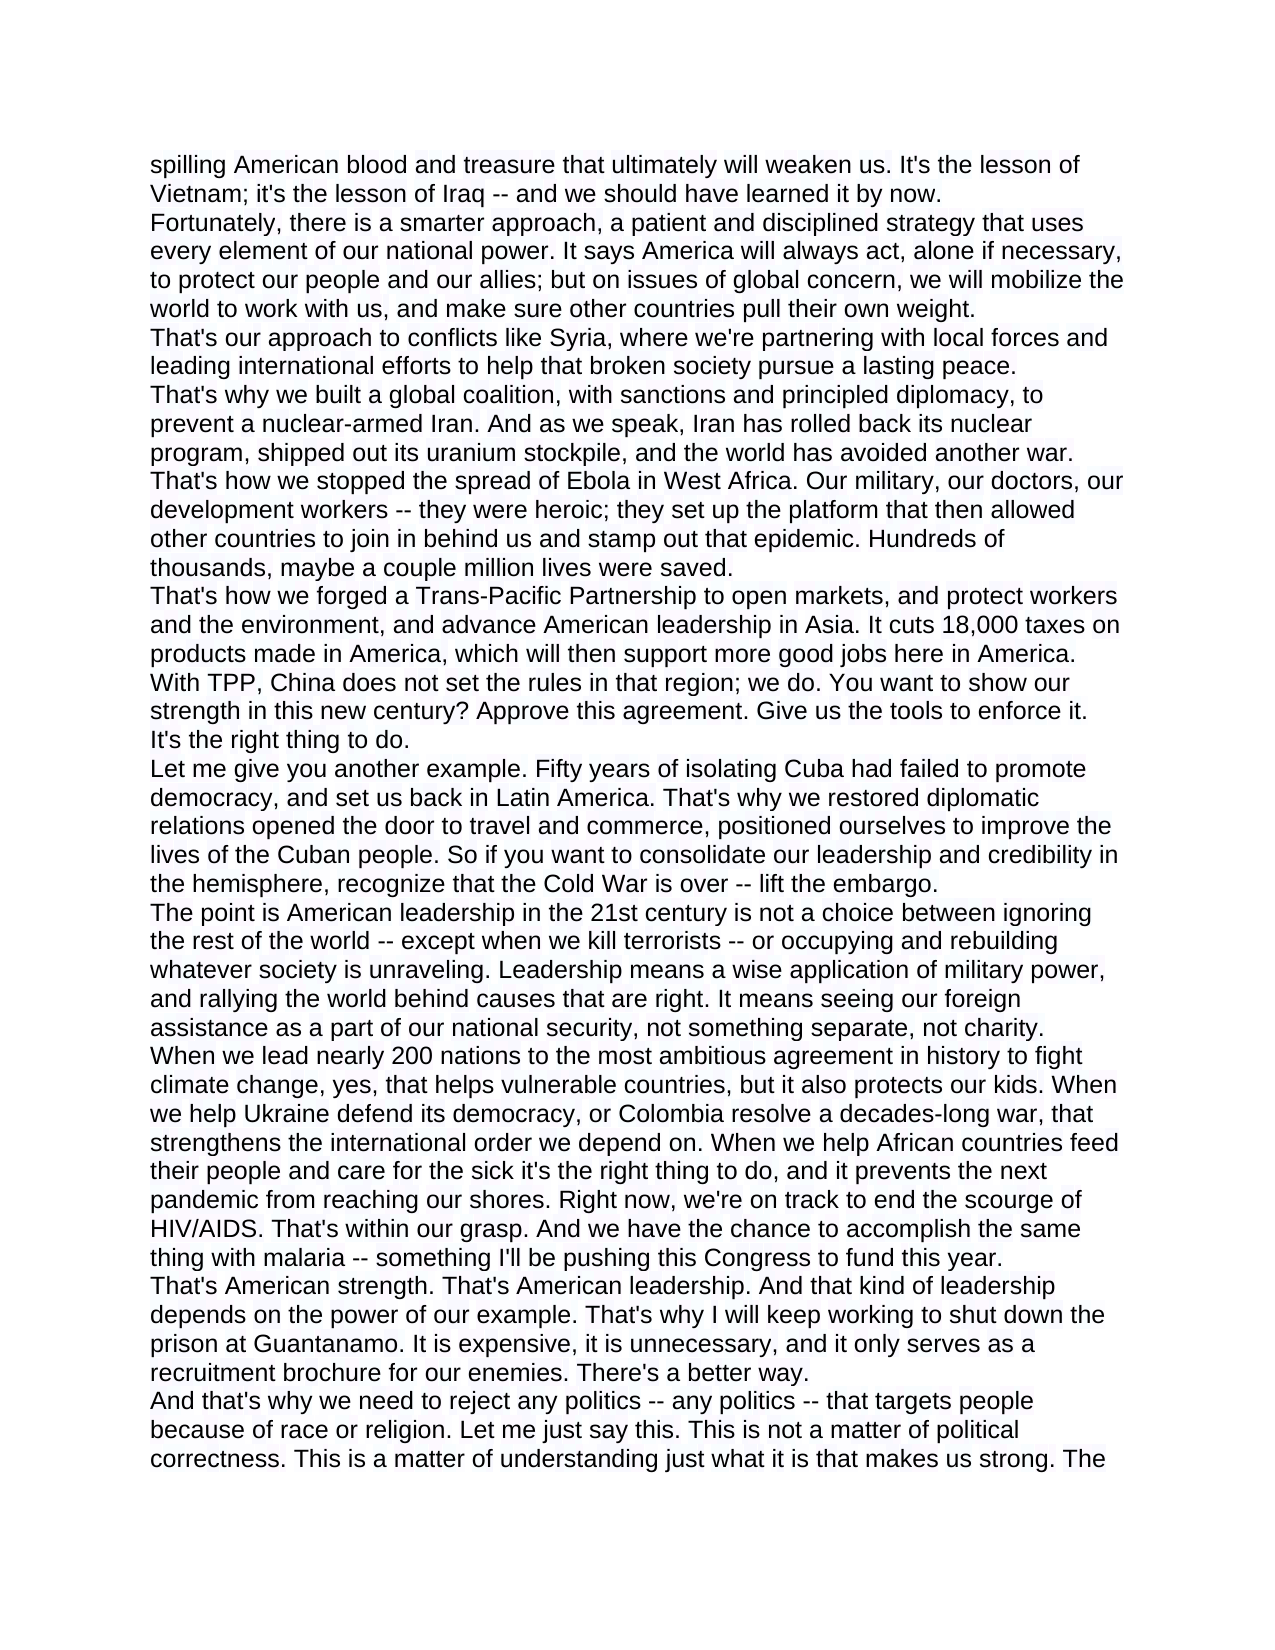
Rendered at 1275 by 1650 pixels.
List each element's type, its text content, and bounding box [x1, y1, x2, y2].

text That's how we stopped the spread of Ebola in West Africa. Our military, our doctors, our development workers -- they were heroic; they set up the platform that then allowed other countries to join in behind us and stamp out that epidemic. Hundreds of thousands, maybe a couple million lives were saved. [150, 466, 1125, 581]
text That's American strength. That's American leadership. And that kind of leadership depends on the power of our example. That's why I will keep working to shut down the prison at Guantanamo. It is expensive, it is unnecessary, and it only serves as a recruitment brochure for our enemies. There's a better way. [150, 1271, 1125, 1386]
text And that's why we need to reject any politics -- any politics -- that targets people because of race or religion. Let me just say this. This is not a matter of political correctness. This is a matter of understanding just what it is that makes us strong. The world respects us not just for our arsenal; it respects us for our diversity, and our openness, and the way we respect every faith. [1019, 1386, 1125, 1472]
text That's how we forged a Trans-Pacific Partnership to open markets, and protect workers and the environment, and advance American leadership in Asia. It cuts 18,000 taxes on products made in America, which will then support more good jobs here in America. With TPP, China does not set the rules in that region; we do. You want to show our strength in this new century? Approve this agreement. Give us the tools to enforce it. It's the right thing to do. [150, 581, 1125, 754]
text Let me give you another example. Fifty years of isolating Cuba had failed to promote democracy, and set us back in Latin America. That's why we restored diplomatic relations opened the door to travel and commerce, positioned ourselves to improve the lives of the Cuban people. So if you want to consolidate our leadership and credibility in the hemisphere, recognize that the Cold War is over -- lift the embargo. [150, 754, 1125, 897]
text The point is American leadership in the 21st century is not a choice between ignoring the rest of the world -- except when we kill terrorists -- or occupying and rebuilding whatever society is unraveling. Leadership means a wise application of military power, and rallying the world behind causes that are right. It means seeing our foreign assistance as a part of our national security, not something separate, not charity. [150, 897, 1125, 1041]
text That's why we built a global coalition, with sanctions and principled diplomacy, to prevent a nuclear-armed Iran. And as we speak, Iran has rolled back its nuclear program, shipped out its uranium stockpile, and the world has avoided another war. [150, 380, 1125, 466]
text When we lead nearly 200 nations to the most ambitious agreement in history to fight climate change, yes, that helps vulnerable countries, but it also protects our kids. When we help Ukraine defend its democracy, or Colombia resolve a decades-long war, that strengthens the international order we depend on. When we help African countries feed their people and care for the sick it's the right thing to do, and it prevents the next pandemic from reaching our shores. Right now, we're on track to end the scourge of HIV/AIDS. That's within our grasp. And we have the chance to accomplish the same thing with malaria -- something I'll be pushing this Congress to fund this year. [150, 1041, 1125, 1271]
text Fortunately, there is a smarter approach, a patient and disciplined strategy that uses every element of our national power. It says America will always act, alone if necessary, to protect our people and our allies; but on issues of global concern, we will mobilize the world to work with us, and make sure other countries pull their own weight. [150, 207, 1125, 322]
text We also can't try to take over and rebuild every country that falls into crisis, even if it's done with the best of intentions. That's not leadership; that's a recipe for quagmire, spilling American blood and treasure that ultimately will weaken us. It's the lesson of Vietnam; it's the lesson of Iraq -- and we should have learned it by now. [942, 150, 1125, 207]
text That's our approach to conflicts like Syria, where we're partnering with local forces and leading international efforts to help that broken society pursue a lasting peace. [150, 322, 1125, 380]
